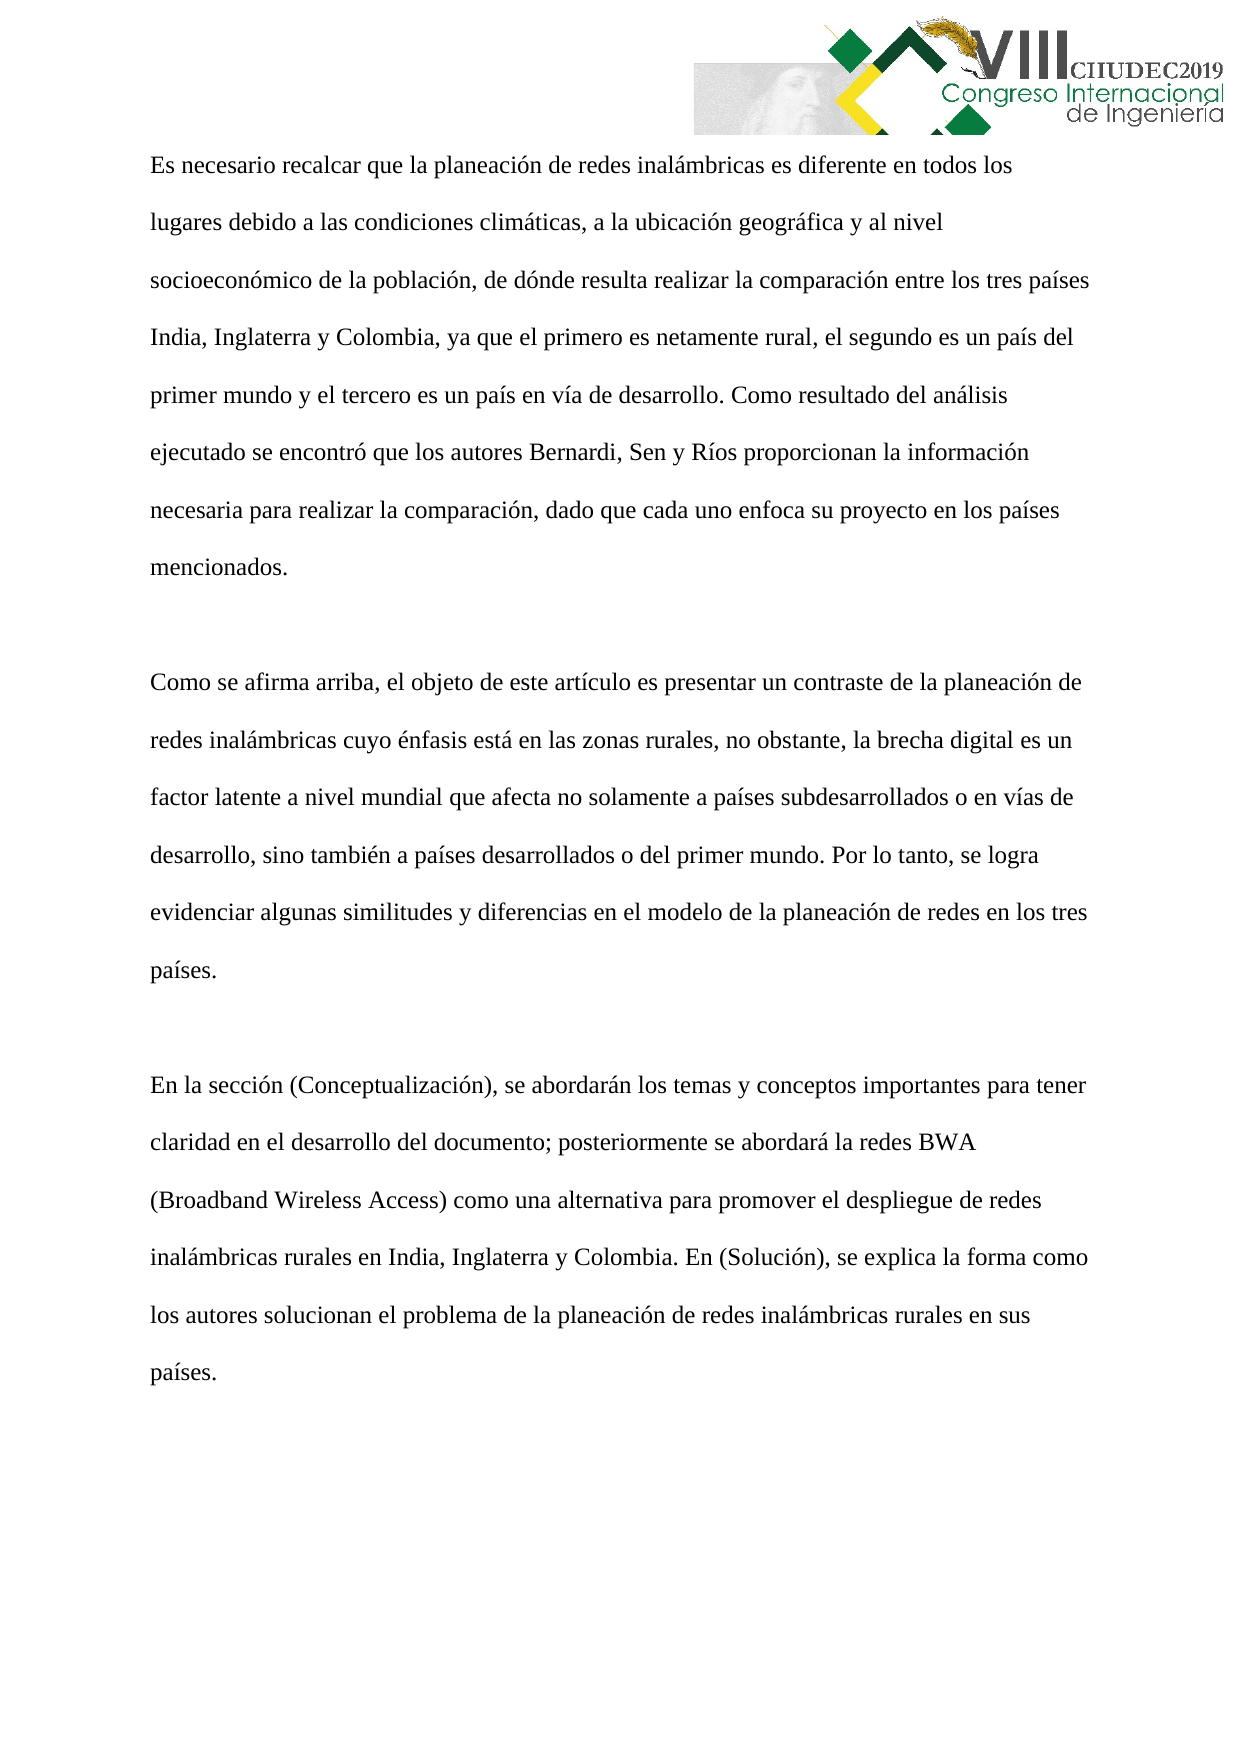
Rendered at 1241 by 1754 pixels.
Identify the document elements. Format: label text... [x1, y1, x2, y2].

text Es necesario recalcar que la planeación de redes inalámbricas es diferente en todos los lugares debido a las condiciones climáticas, a la ubicación geográfica y al nivel socioeconómico de la población, de dónde resulta realizar la comparación entre los tres países India, Inglaterra y Colombia, ya que el primero es netamente rural, el segundo es un país del primer mundo y el tercero es un país en vía de desarrollo. Como resultado del análisis ejecutado se encontró que los autores Bernardi, Sen y Ríos proporcionan la información necesaria para realizar la comparación, dado que cada uno enfoca su proyecto en los países mencionados. [150, 150, 1090, 581]
picture [693, 16, 1229, 135]
text Como se afirma arriba, el objeto de este artículo es presentar un contraste de la planeación de redes inalámbricas cuyo énfasis está en las zonas rurales, no obstante, la brecha digital es un factor latente a nivel mundial que afecta no solamente a países subdesarrollados o en vías de desarrollo, sino también a países desarrollados o del primer mundo. Por lo tanto, se logra evidenciar algunas similitudes y diferencias en el modelo de la planeación de redes en los tres países. [150, 667, 1090, 984]
text En la sección (Conceptualización), se abordarán los temas y conceptos importantes para tener claridad en el desarrollo del documento; posteriormente se abordará la redes BWA (Broadband Wireless Access) como una alternativa para promover el despliegue de redes inalámbricas rurales en India, Inglaterra y Colombia. En (Solución), se explica la forma como los autores solucionan el problema de la planeación de redes inalámbricas rurales en sus países. [150, 1070, 1090, 1386]
